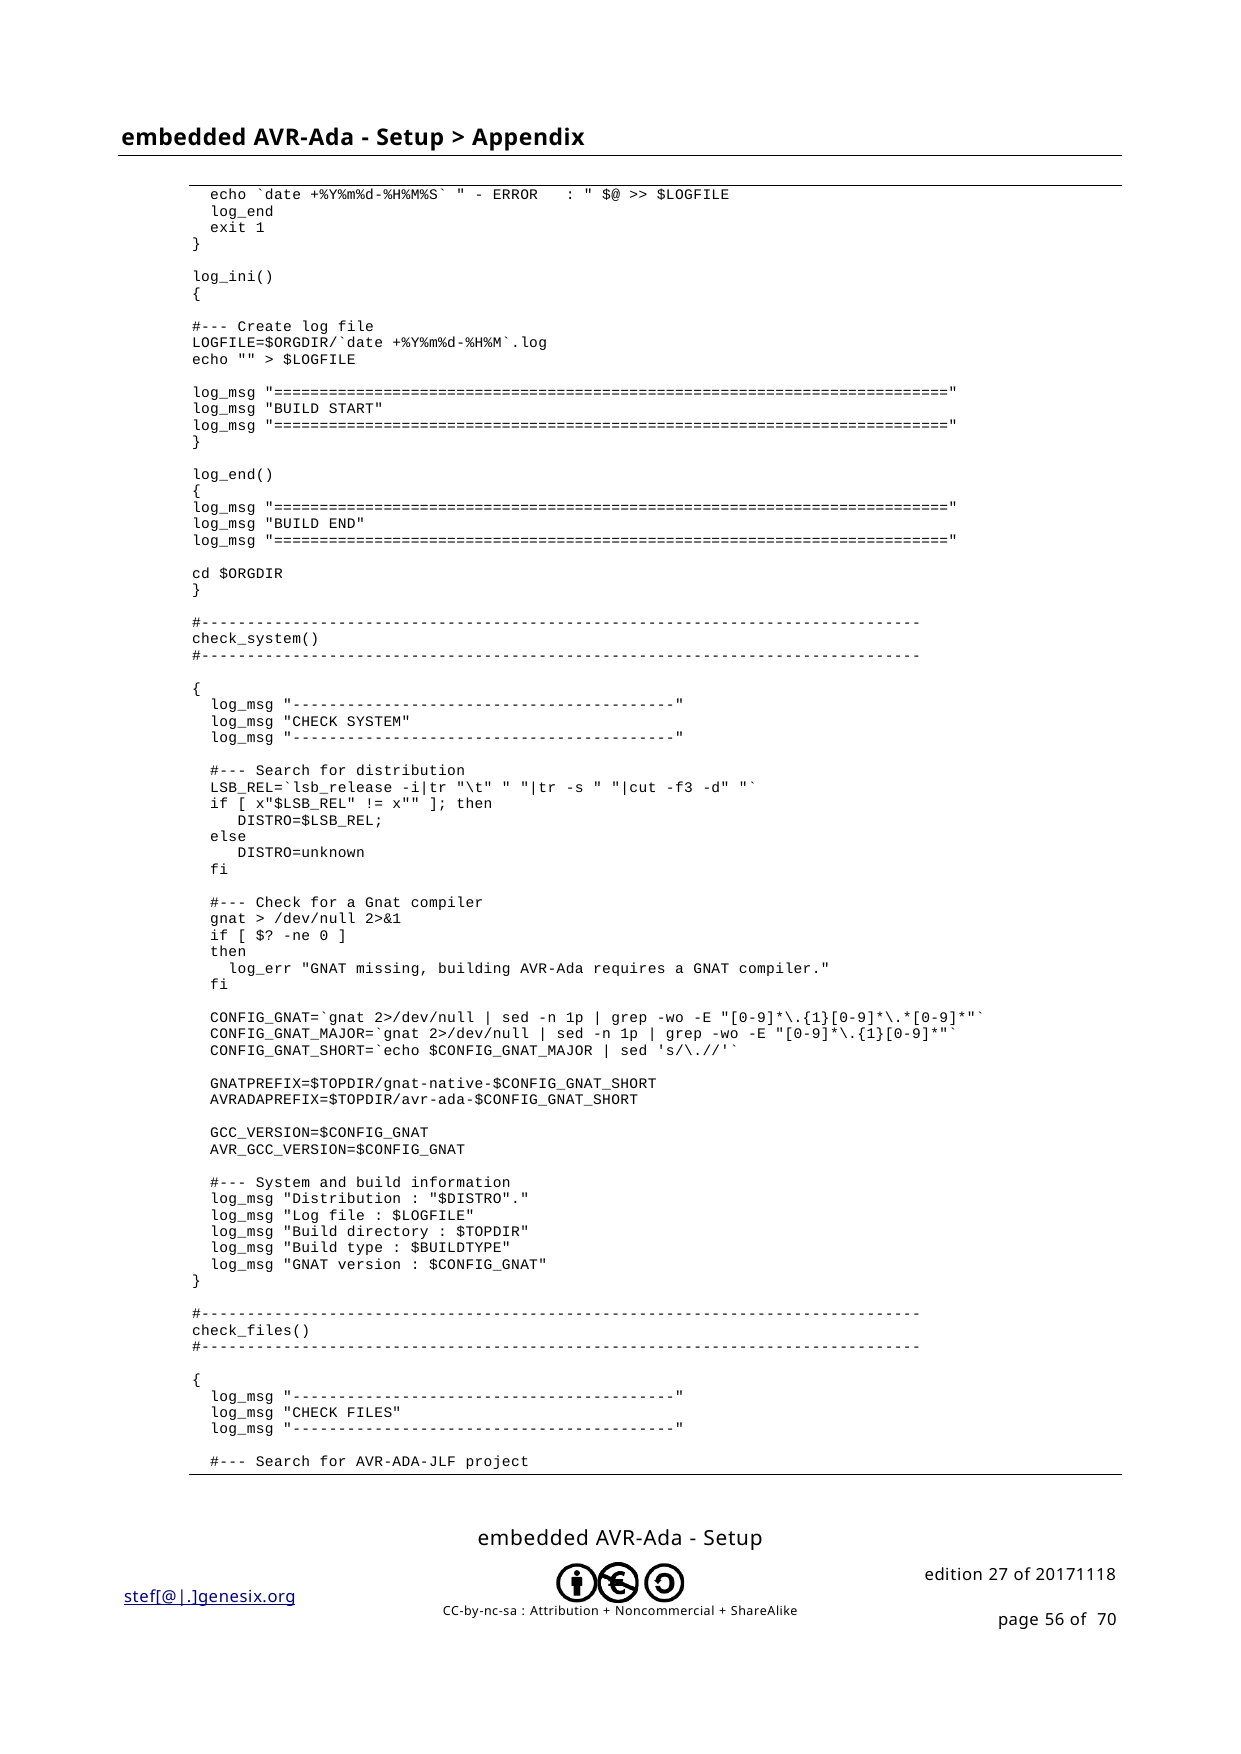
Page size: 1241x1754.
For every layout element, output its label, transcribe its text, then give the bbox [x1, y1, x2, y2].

list { [189, 678, 1122, 695]
list #--- Check for a Gnat compiler [189, 892, 1122, 909]
list log_msg "==========================================================================" [189, 530, 1122, 550]
list AVRADAPREFIX=$TOPDIR/avr-ada-$CONFIG_GNAT_SHORT [189, 1090, 1122, 1109]
list } [189, 1271, 1122, 1290]
list log_msg "Build type : $BUILDTYPE" [189, 1238, 1122, 1254]
list } [189, 579, 1122, 599]
list #------------------------------------------------------------------------------- [189, 1304, 1122, 1320]
list log_msg "==========================================================================" [189, 382, 1122, 398]
list log_msg "==========================================================================" [189, 497, 1122, 514]
list exit 1 [189, 217, 1122, 234]
list DISTRO=unknown [189, 843, 1122, 859]
list if [ x"$LSB_REL" != x"" ]; then [189, 793, 1122, 810]
list log_msg "Build directory : $TOPDIR" [189, 1221, 1122, 1238]
list CONFIG_GNAT=`gnat 2>/dev/null | sed -n 1p | grep -wo -E "[0-9]*\.{1}[0-9]*\.*[0-9]*"` [189, 1007, 1122, 1024]
list } [189, 431, 1122, 451]
list fi [189, 974, 1122, 994]
list } [189, 234, 1122, 253]
list DISTRO=$LSB_REL; [189, 810, 1122, 826]
list log_msg "==========================================================================" [189, 415, 1122, 431]
list log_msg "GNAT version : $CONFIG_GNAT" [189, 1254, 1122, 1271]
list AVR_GCC_VERSION=$CONFIG_GNAT [189, 1139, 1122, 1159]
list echo "" > $LOGFILE [189, 349, 1122, 369]
list log_end [189, 201, 1122, 217]
list check_system() [189, 629, 1122, 645]
list { [189, 481, 1122, 497]
list log_ini() [189, 267, 1122, 283]
list GCC_VERSION=$CONFIG_GNAT [189, 1123, 1122, 1139]
list log_msg "CHECK SYSTEM" [189, 711, 1122, 728]
list fi [189, 859, 1122, 879]
list log_err "GNAT missing, building AVR-Ada requires a GNAT compiler." [189, 958, 1122, 974]
list #------------------------------------------------------------------------------- [189, 1337, 1122, 1356]
list { [189, 283, 1122, 303]
list log_msg "------------------------------------------" [189, 1386, 1122, 1402]
list #------------------------------------------------------------------------------- [189, 612, 1122, 629]
list LOGFILE=$ORGDIR/`date +%Y%m%d-%H%M`.log [189, 333, 1122, 349]
list #--- Create log file [189, 316, 1122, 333]
list check_files() [189, 1320, 1122, 1337]
list GNATPREFIX=$TOPDIR/gnat-native-$CONFIG_GNAT_SHORT [189, 1073, 1122, 1090]
list log_msg "Log file : $LOGFILE" [189, 1205, 1122, 1221]
list log_msg "------------------------------------------" [189, 728, 1122, 747]
list log_msg "------------------------------------------" [189, 695, 1122, 711]
list { [189, 1369, 1122, 1386]
list if [ $? -ne 0 ] [189, 925, 1122, 942]
list then [189, 942, 1122, 958]
list CONFIG_GNAT_MAJOR=`gnat 2>/dev/null | sed -n 1p | grep -wo -E "[0-9]*\.{1}[0-9]*"` [189, 1024, 1122, 1040]
list else [189, 826, 1122, 843]
list echo `date +%Y%m%d-%H%M%S` " - ERROR : " $@ >> $LOGFILE [189, 186, 1122, 201]
list log_msg "Distribution : "$DISTRO"." [189, 1188, 1122, 1205]
list #------------------------------------------------------------------------------- [189, 645, 1122, 665]
list log_msg "BUILD END" [189, 514, 1122, 530]
list #--- Search for distribution [189, 761, 1122, 777]
list CONFIG_GNAT_SHORT=`echo $CONFIG_GNAT_MAJOR | sed 's/\.//'` [189, 1040, 1122, 1060]
list LSB_REL=`lsb_release -i|tr "\t" " "|tr -s " "|cut -f3 -d" "` [189, 777, 1122, 793]
list log_msg "CHECK FILES" [189, 1402, 1122, 1419]
list #--- System and build information [189, 1172, 1122, 1188]
picture [643, 1562, 685, 1603]
list gnat > /dev/null 2>&1 [189, 909, 1122, 925]
list #--- Search for AVR-ADA-JLF project [189, 1452, 1122, 1474]
list log_msg "------------------------------------------" [189, 1419, 1122, 1438]
list log_msg "BUILD START" [189, 398, 1122, 415]
list log_end() [189, 464, 1122, 481]
list cd $ORGDIR [189, 563, 1122, 579]
picture [555, 1562, 639, 1603]
